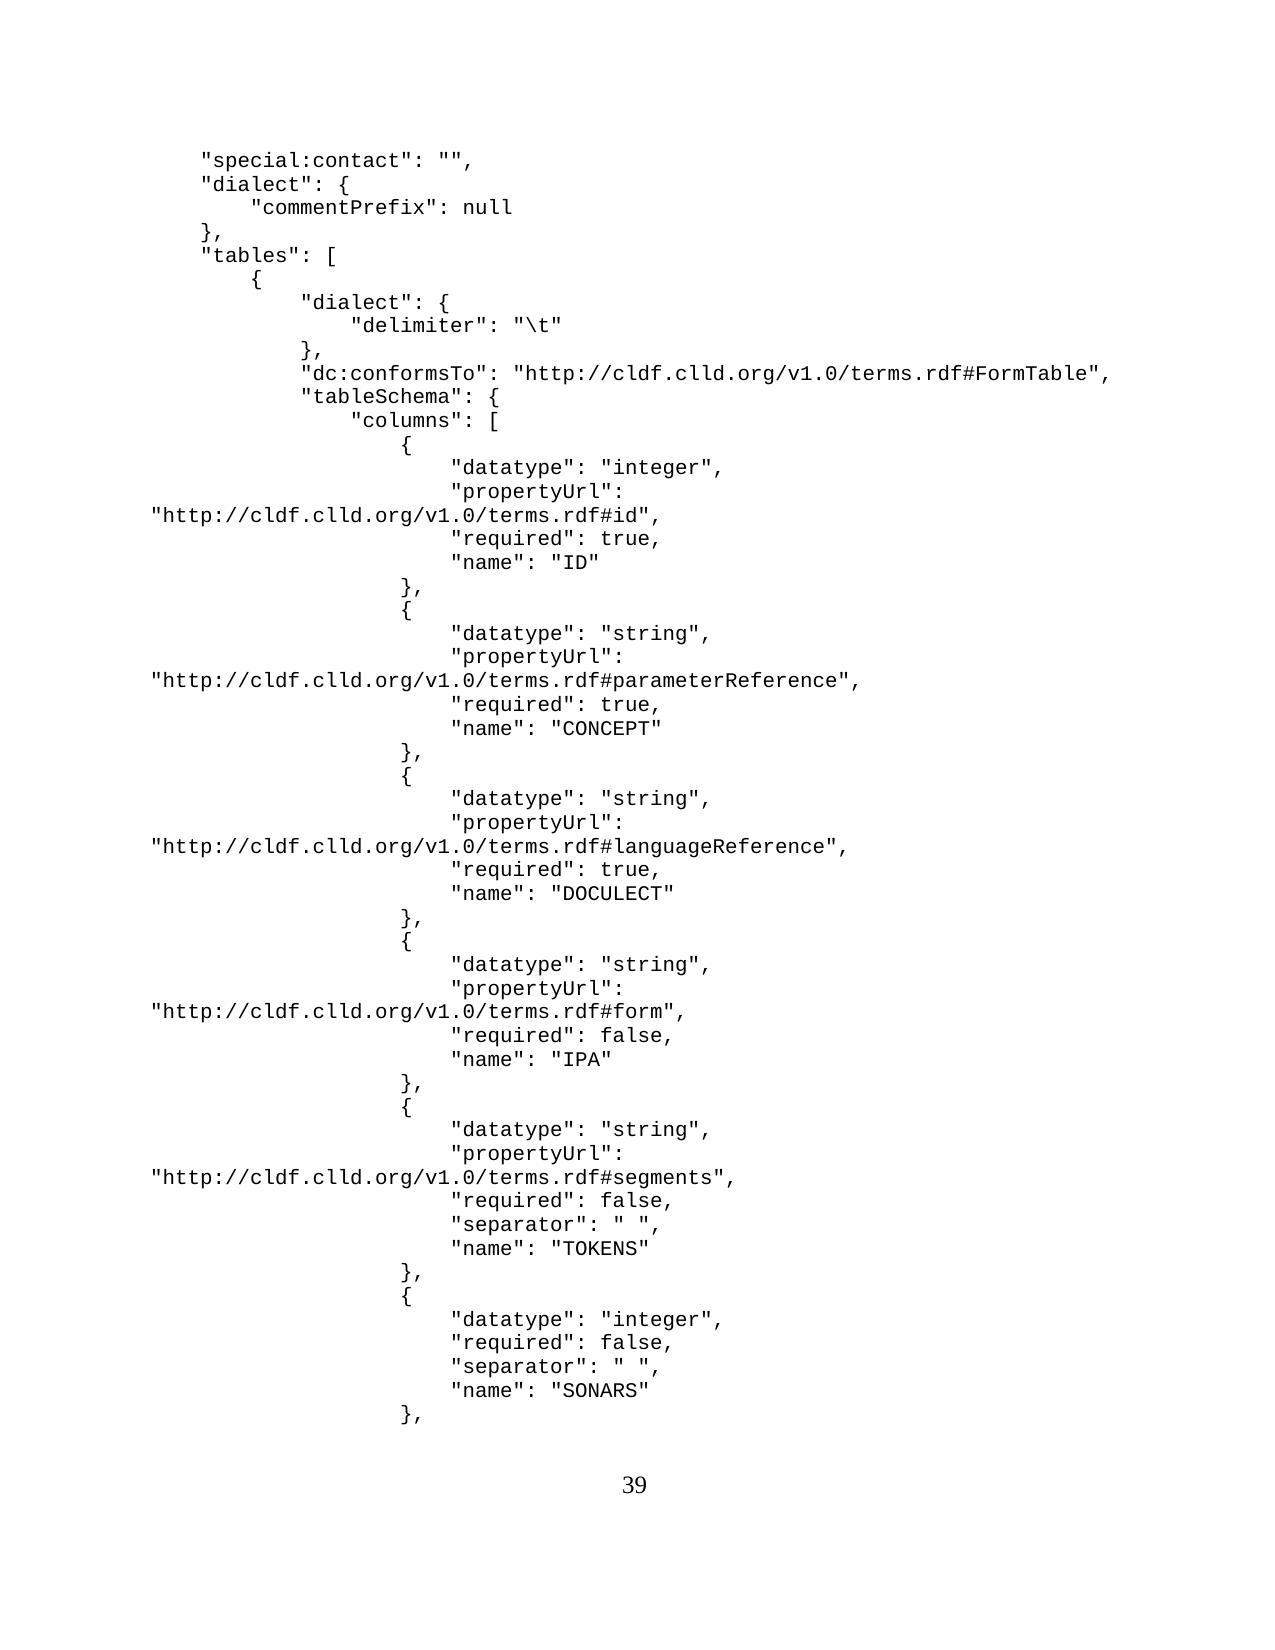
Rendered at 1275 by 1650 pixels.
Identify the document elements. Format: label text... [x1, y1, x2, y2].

text "delimiter": "\t" [150, 316, 1125, 339]
text }, [150, 339, 1125, 363]
text { [150, 765, 1125, 788]
text "name": "CONCEPT" [150, 717, 1125, 741]
text "datatype": "string", [150, 1119, 1125, 1143]
text }, [150, 1261, 1125, 1285]
text "columns": [ [150, 410, 1125, 434]
text }, [150, 1403, 1125, 1427]
text "dialect": { [150, 292, 1125, 316]
text "separator": " ", [150, 1214, 1125, 1238]
text }, [150, 907, 1125, 930]
text "commentPrefix": null [150, 197, 1125, 221]
text "name": "ID" [150, 552, 1125, 576]
text "datatype": "integer", [150, 457, 1125, 481]
text "name": "IPA" [150, 1048, 1125, 1072]
text "tableSchema": { [150, 386, 1125, 410]
text "propertyUrl": "http://cldf.clld.org/v1.0/terms.rdf#languageReference", [150, 812, 1125, 859]
text "required": false, [150, 1332, 1125, 1356]
text { [150, 268, 1125, 292]
text "datatype": "string", [150, 954, 1125, 978]
text }, [150, 576, 1125, 599]
text "propertyUrl": "http://cldf.clld.org/v1.0/terms.rdf#parameterReference", [150, 647, 1125, 694]
text "propertyUrl": "http://cldf.clld.org/v1.0/terms.rdf#form", [150, 978, 1125, 1025]
text { [150, 599, 1125, 623]
text "tables": [ [150, 244, 1125, 268]
text "name": "TOKENS" [150, 1238, 1125, 1261]
text "propertyUrl": "http://cldf.clld.org/v1.0/terms.rdf#segments", [150, 1143, 1125, 1190]
text "required": true, [150, 528, 1125, 552]
text "dialect": { [150, 174, 1125, 197]
text }, [150, 741, 1125, 765]
text { [150, 434, 1125, 457]
text "datatype": "integer", [150, 1309, 1125, 1332]
text "name": "SONARS" [150, 1379, 1125, 1403]
text "required": false, [150, 1190, 1125, 1214]
text "dc:conformsTo": "http://cldf.clld.org/v1.0/terms.rdf#FormTable", [150, 363, 1125, 386]
text "separator": " ", [150, 1356, 1125, 1379]
text "required": true, [150, 694, 1125, 717]
text { [150, 930, 1125, 954]
text "special:contact": "", [150, 150, 1125, 174]
text "propertyUrl": "http://cldf.clld.org/v1.0/terms.rdf#id", [150, 481, 1125, 528]
text "datatype": "string", [150, 623, 1125, 647]
text }, [150, 221, 1125, 244]
text "datatype": "string", [150, 788, 1125, 812]
text }, [150, 1072, 1125, 1096]
text { [150, 1096, 1125, 1119]
text "required": true, [150, 859, 1125, 883]
text "name": "DOCULECT" [150, 883, 1125, 907]
text "required": false, [150, 1025, 1125, 1048]
text { [150, 1285, 1125, 1309]
